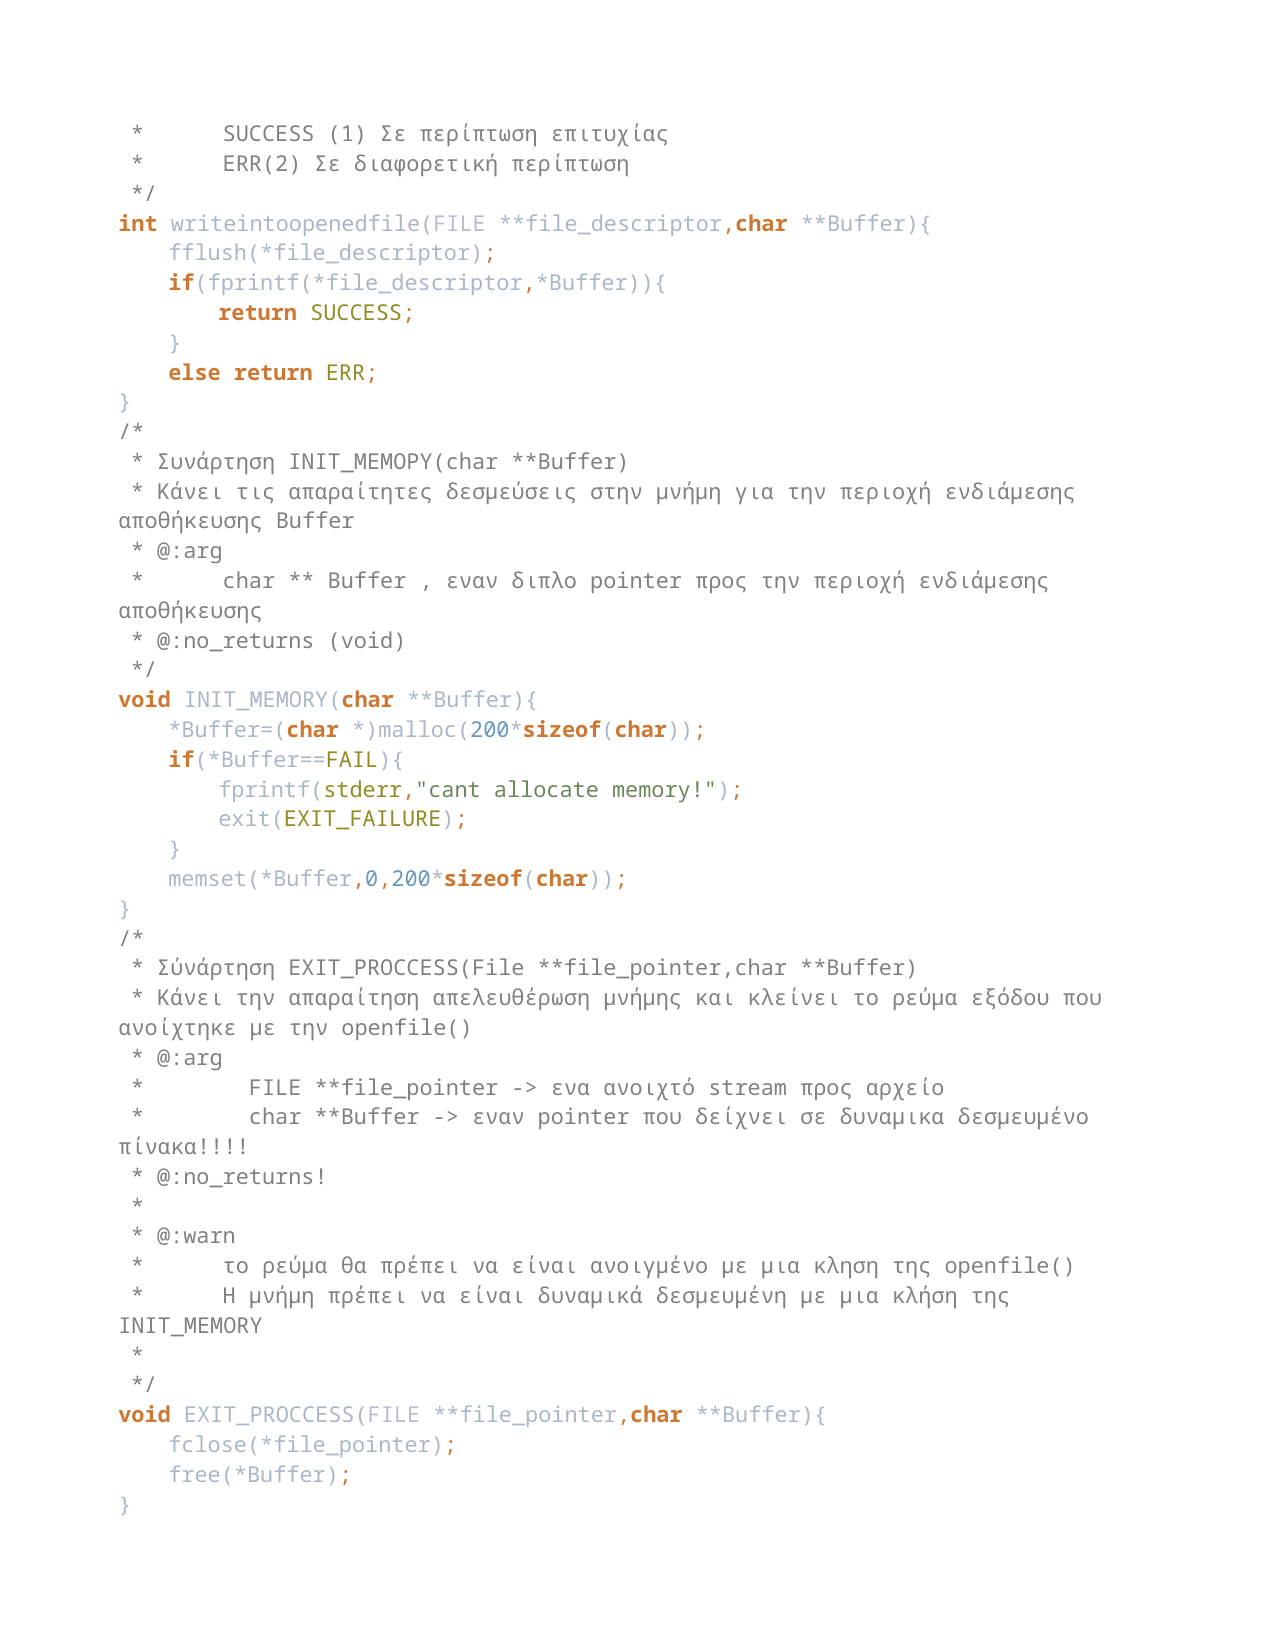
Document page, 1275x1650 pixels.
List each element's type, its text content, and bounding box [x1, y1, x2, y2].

text /* [118, 922, 1157, 952]
text *Buffer=(char *)malloc(200*sizeof(char)); [118, 714, 1157, 744]
text fflush(*file_descriptor); [118, 237, 1157, 267]
text * Σύνάρτηση EXIT_PROCCESS(File **file_pointer,char **Buffer) [118, 952, 1157, 982]
text free(*Buffer); [118, 1459, 1157, 1488]
text * FILE **file_pointer -> ενα ανοιχτό stream προς αρχείο [118, 1071, 1157, 1101]
text else return ERR; [118, 356, 1157, 386]
text * [118, 1339, 1157, 1369]
text * Συνάρτηση ΙΝΙΤ_ΜΕΜΟΡΥ(char **Buffer) [118, 446, 1157, 476]
text */ [118, 178, 1157, 207]
text int writeintoopenedfile(FILE **file_descriptor,char **Buffer){ [118, 207, 1157, 237]
text return SUCCESS; [118, 297, 1157, 327]
text } [118, 833, 1157, 863]
text } [118, 327, 1157, 356]
text * [118, 1191, 1157, 1220]
text * ERR(2) Σε διαφορετική περίπτωση [118, 148, 1157, 178]
text * @:arg [118, 1042, 1157, 1071]
text } [118, 386, 1157, 416]
text * char **Buffer -> εναν pointer που δείχνει σε δυναμικα δεσμευμένο πίνακα!!!! [118, 1101, 1157, 1161]
text exit(EXIT_FAILURE); [118, 803, 1157, 833]
text * το ρεύμα θα πρέπει να είναι ανοιγμένο με μια κληση της openfile() [118, 1250, 1157, 1280]
text } [118, 1488, 1157, 1518]
text * char ** Buffer , εναν διπλο pointer προς την περιοχή ενδιάμεσης αποθήκευσης [118, 565, 1157, 624]
text * @:warn [118, 1220, 1157, 1250]
text fprintf(stderr,"cant allocate memory!"); [118, 773, 1157, 803]
text } [118, 893, 1157, 922]
text * Η μνήμη πρέπει να είναι δυναμικά δεσμευμένη με μια κλήση της INIT_MEMORY [118, 1280, 1157, 1339]
text if(fprintf(*file_descriptor,*Buffer)){ [118, 267, 1157, 297]
text * @:arg [118, 535, 1157, 565]
text * Κάνει την απαραίτηση απελευθέρωση μνήμης και κλείνει το ρεύμα εξόδου που ανοίχτηκε με την openfile() [118, 982, 1157, 1042]
text void EXIT_PROCCESS(FILE **file_pointer,char **Buffer){ [118, 1399, 1157, 1429]
text */ [118, 1369, 1157, 1399]
text * @:no_returns (void) [118, 624, 1157, 654]
text if(*Buffer==FAIL){ [118, 744, 1157, 773]
text * SUCCESS (1) Σε περίπτωση επιτυχίας [118, 118, 1157, 148]
text fclose(*file_pointer); [118, 1429, 1157, 1459]
text */ [118, 654, 1157, 684]
text * Κάνει τις απαραίτητες δεσμεύσεις στην μνήμη για την περιοχή ενδιάμεσης αποθήκευσης Buffer [118, 476, 1157, 535]
text /* [118, 416, 1157, 446]
text void INIT_MEMORY(char **Buffer){ [118, 684, 1157, 714]
text memset(*Buffer,0,200*sizeof(char)); [118, 863, 1157, 893]
text * @:no_returns! [118, 1161, 1157, 1191]
